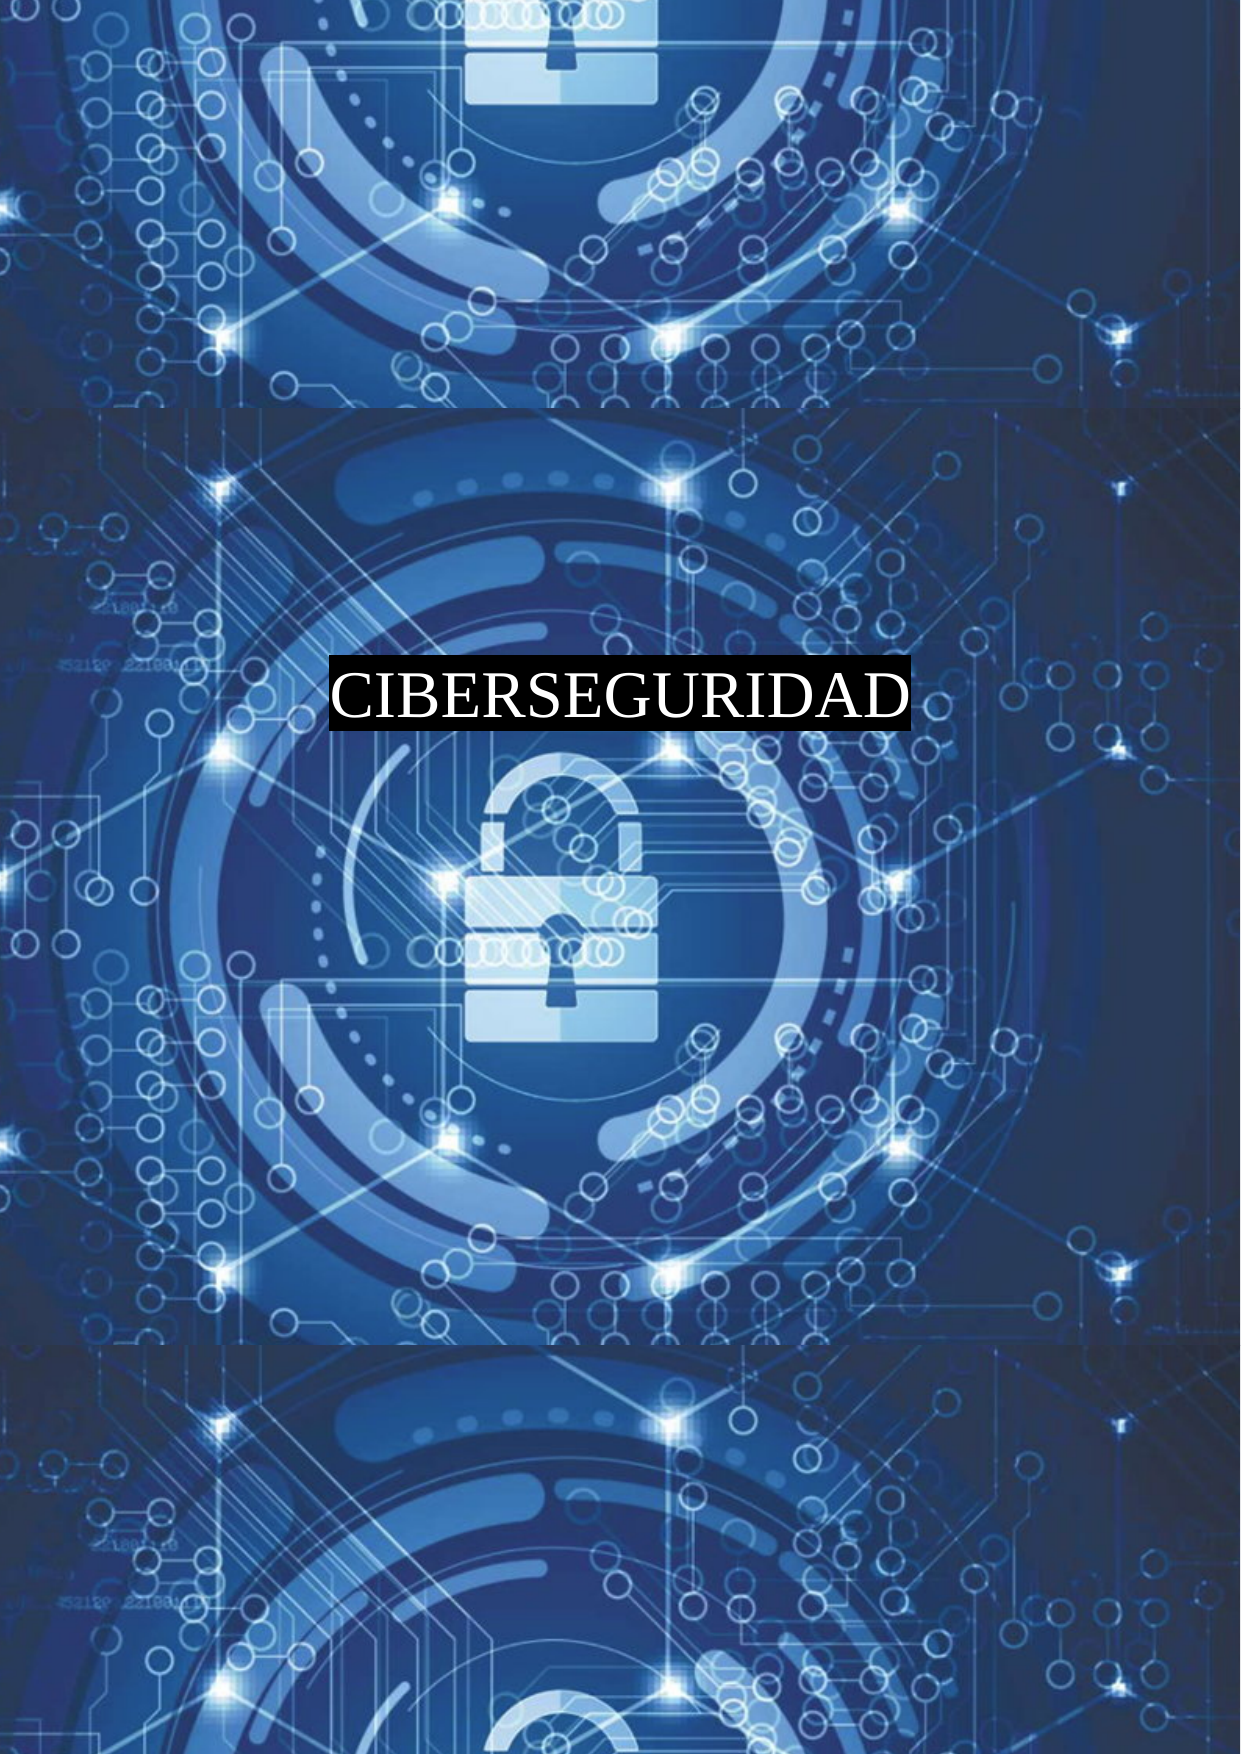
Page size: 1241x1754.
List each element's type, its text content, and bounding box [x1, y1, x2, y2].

picture [0, 0, 1241, 1754]
text CIBERSEGURIDAD [118, 655, 1122, 731]
